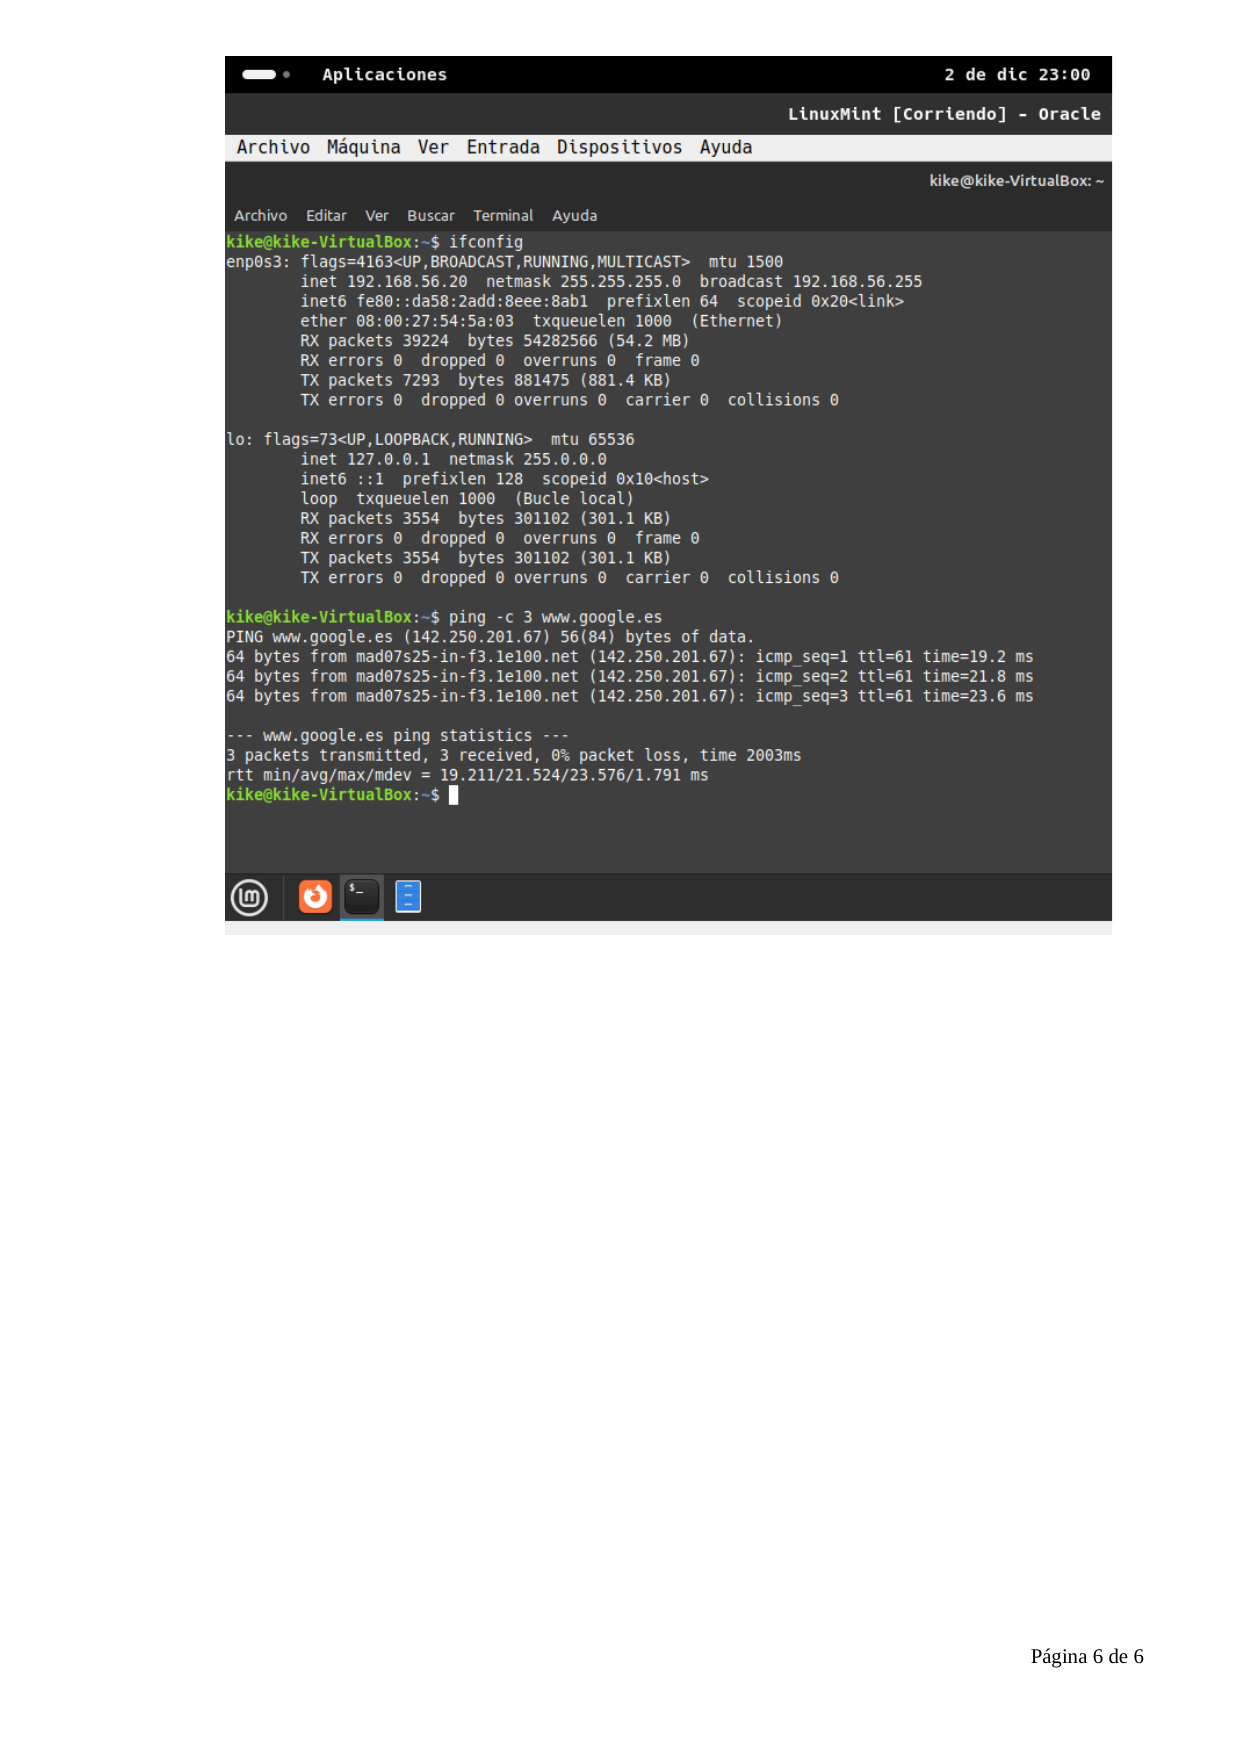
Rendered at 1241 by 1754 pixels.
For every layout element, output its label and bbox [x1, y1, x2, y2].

picture [225, 56, 1113, 935]
